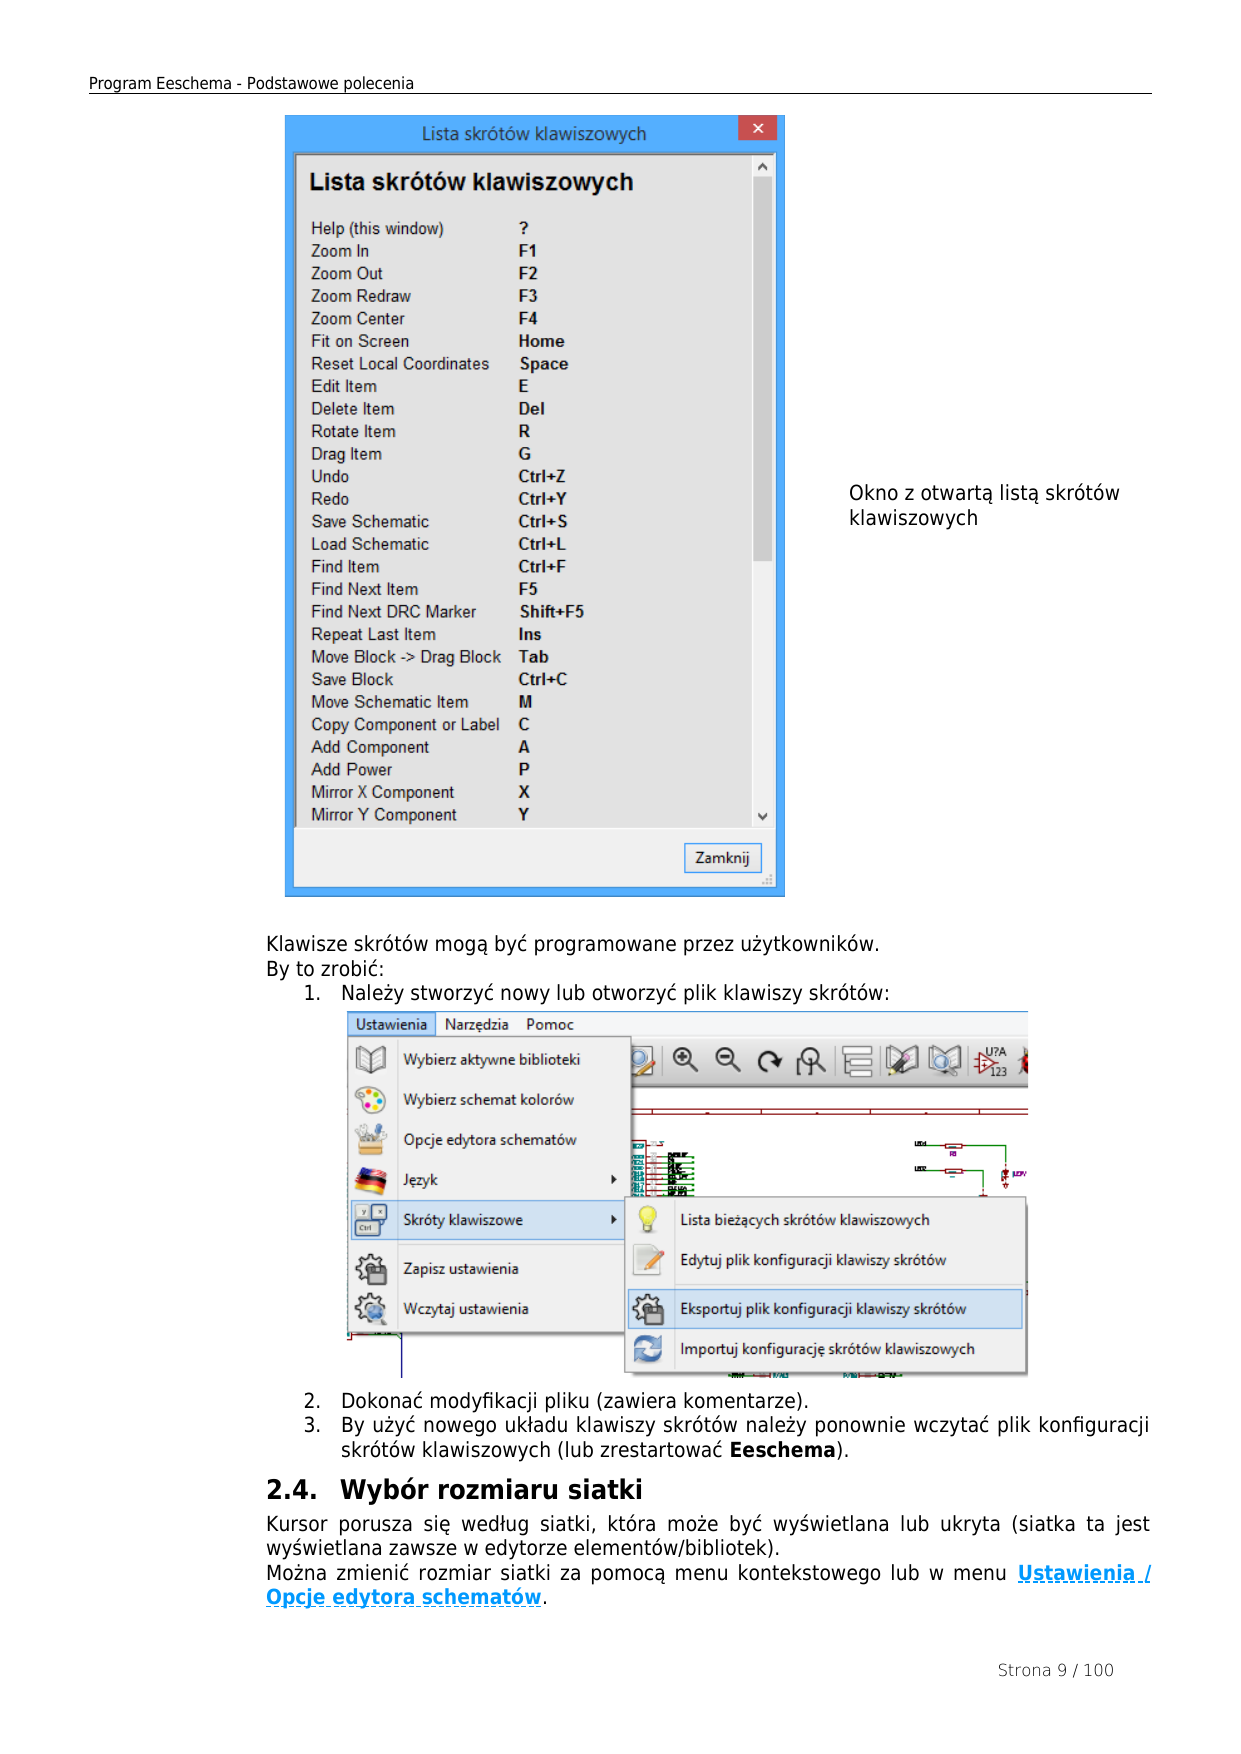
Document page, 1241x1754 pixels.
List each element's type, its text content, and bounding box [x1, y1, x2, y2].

list Dokonać modyfikacji pliku (zawiera komentarze). [303, 1389, 1152, 1413]
text Można zmienić rozmiar siatki za pomocą menu kontekstowego lub w menu Ustawienia / Opcje edytora schematów. [266, 1560, 1152, 1609]
subtitle Wybór rozmiaru siatki [266, 1474, 1152, 1506]
text Kursor porusza się według siatki, która może być wyświetlana lub ukryta (siatka ta jest wyświetlana zawsze w edytorze elementów/bibliotek). [266, 1511, 1152, 1560]
table_header Okno z otwartą listą skrótów klawiszowych [831, 103, 1152, 908]
list By użyć nowego układu klawiszy skrótów należy ponownie wczytać plik konfiguracji skrótów klawiszowych (lub zrestartować Eeschema). [303, 1413, 1152, 1462]
list Należy stworzyć nowy lub otworzyć plik klawiszy skrótów: [303, 981, 1152, 1006]
picture [284, 115, 785, 897]
table_header [267, 103, 831, 908]
text By to zrobić: [266, 957, 1152, 981]
picture [346, 1011, 1029, 1378]
text Klawisze skrótów mogą być programowane przez użytkowników. [266, 932, 1152, 957]
